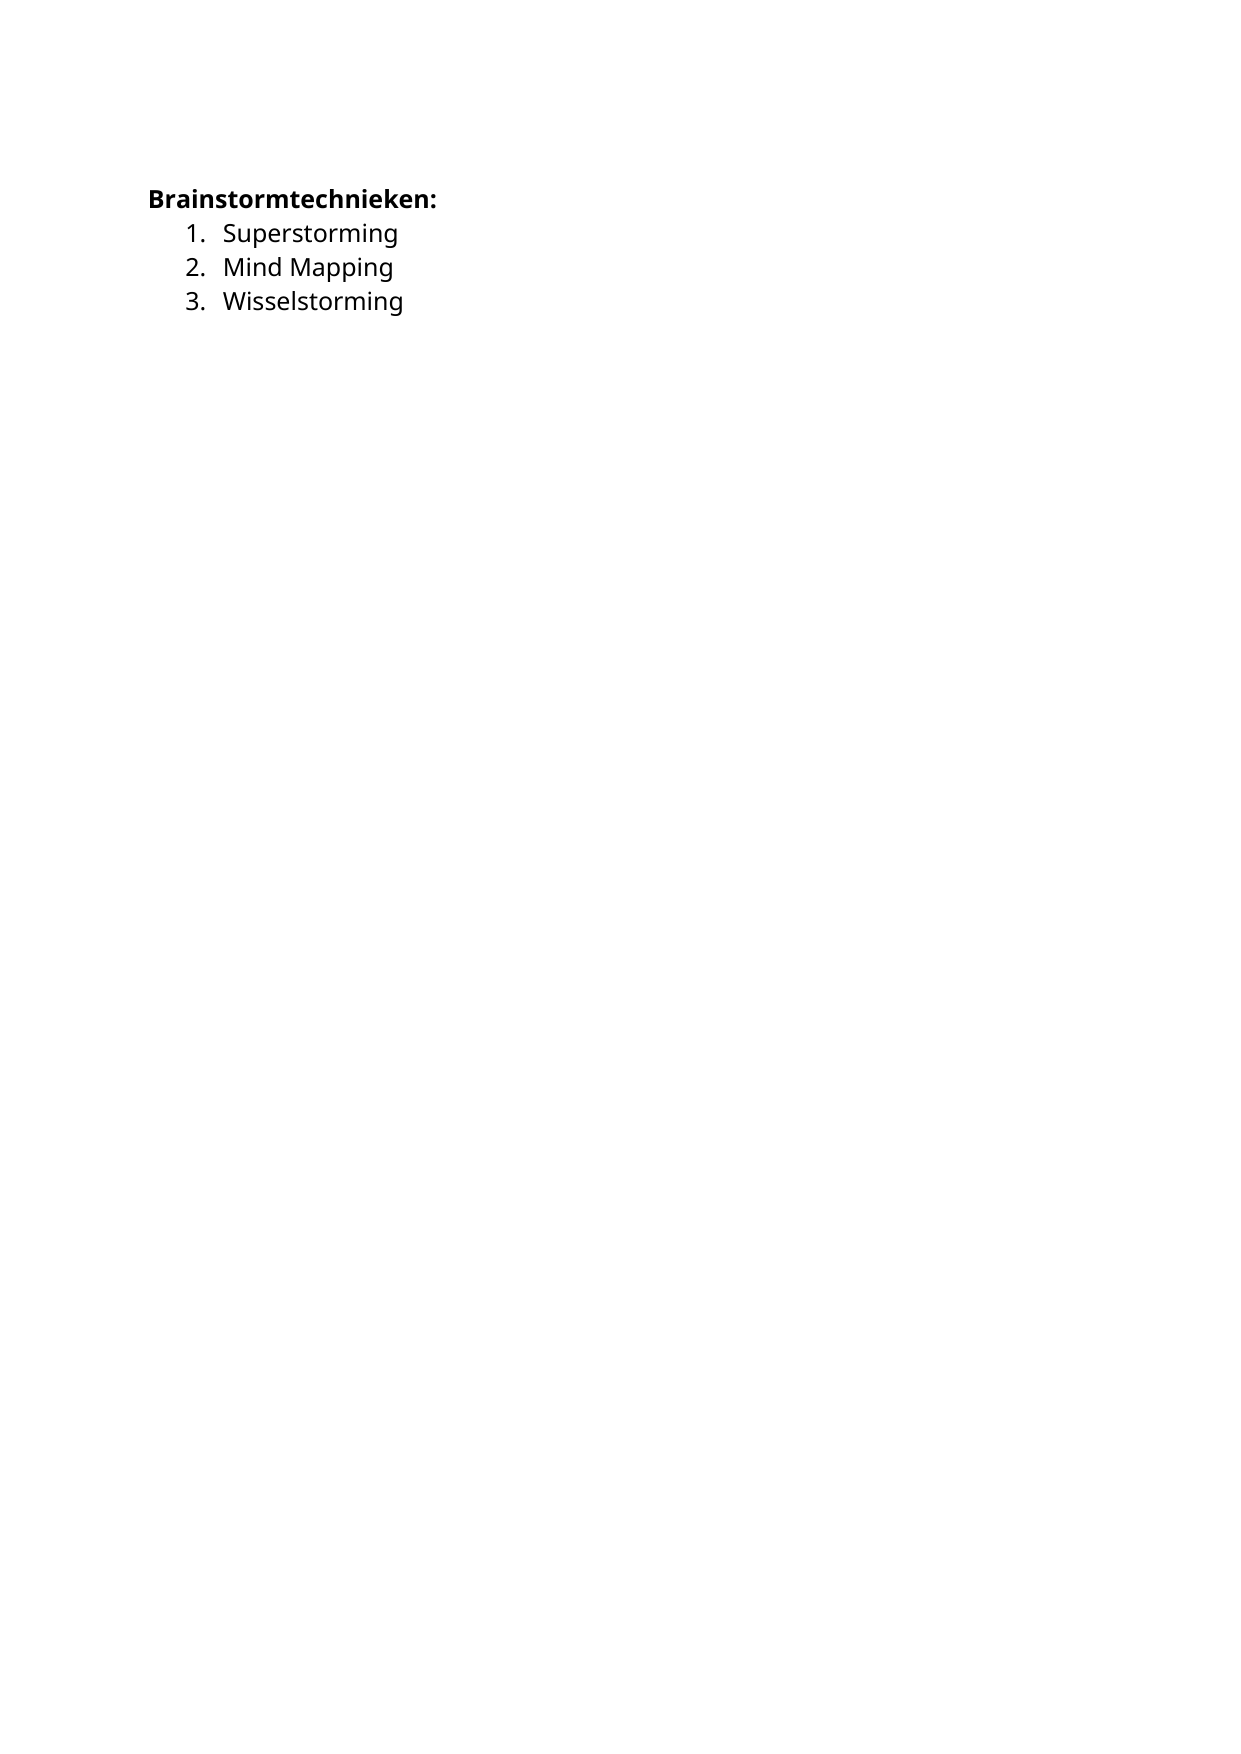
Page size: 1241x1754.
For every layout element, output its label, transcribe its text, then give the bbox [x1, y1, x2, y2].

list Wisselstorming [185, 284, 1093, 318]
list Superstorming [185, 216, 1093, 250]
text Brainstormtechnieken: [148, 182, 1093, 216]
list Mind Mapping [185, 250, 1093, 284]
